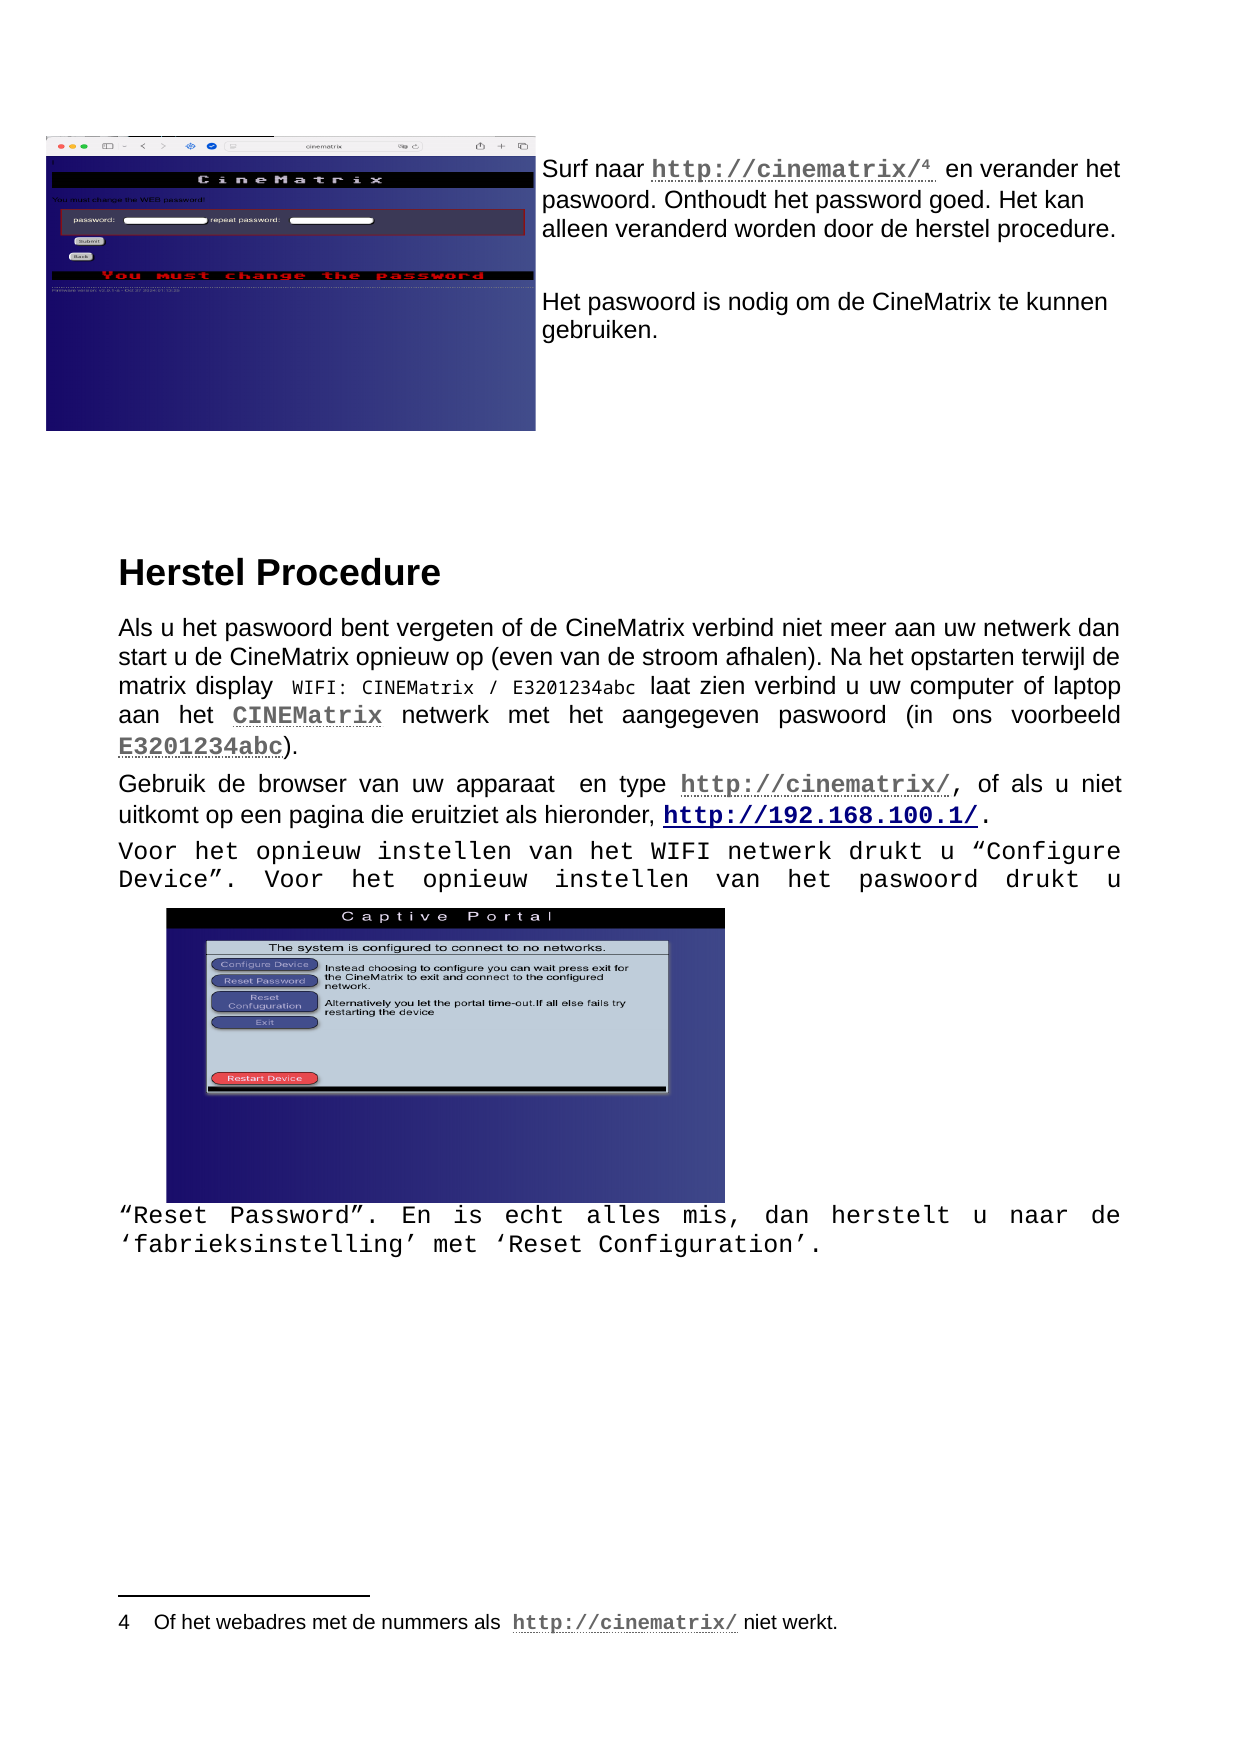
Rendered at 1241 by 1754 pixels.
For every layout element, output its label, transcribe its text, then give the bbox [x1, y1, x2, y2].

text Gebruik de browser van uw apparaat en type http://cinematrix/, of als u niet uitkomt op een pagina die eruitziet als hieronder, http://192.168.100.1/. [118, 769, 1122, 831]
text Voor het opnieuw instellen van het WIFI netwerk drukt u “Configure Device”. Voor het opnieuw instellen van het paswoord drukt u “Reset Password”. En is echt alles mis, dan herstelt u naar de ‘fabrieksinstelling’ met ‘Reset Configuration’. [118, 838, 1122, 1259]
picture [166, 908, 725, 1203]
text Surf naar http://cinematrix/ en verander het paswoord. Onthoudt het password goed. Het kan alleen veranderd worden door de herstel procedure. [536, 154, 1122, 243]
text Of het webadres met de nummers als http://cinematrix/ niet werkt. [118, 1610, 1122, 1636]
subtitle Herstel Procedure [118, 550, 1122, 593]
text Als u het paswoord bent vergeten of de CineMatrix verbind niet meer aan uw netwerk dan start u de CineMatrix opnieuw op (even van de stroom afhalen). Na het opstarten terwijl de matrix display WIFI: CINEMatrix / E3201234abc laat zien verbind u uw computer of laptop aan het CINEMatrix netwerk met het aangegeven paswoord (in ons voorbeeld E3201234abc). [118, 613, 1122, 762]
text Het paswoord is nodig om de CineMatrix te kunnen gebruiken. [536, 287, 1122, 344]
picture [46, 136, 536, 431]
